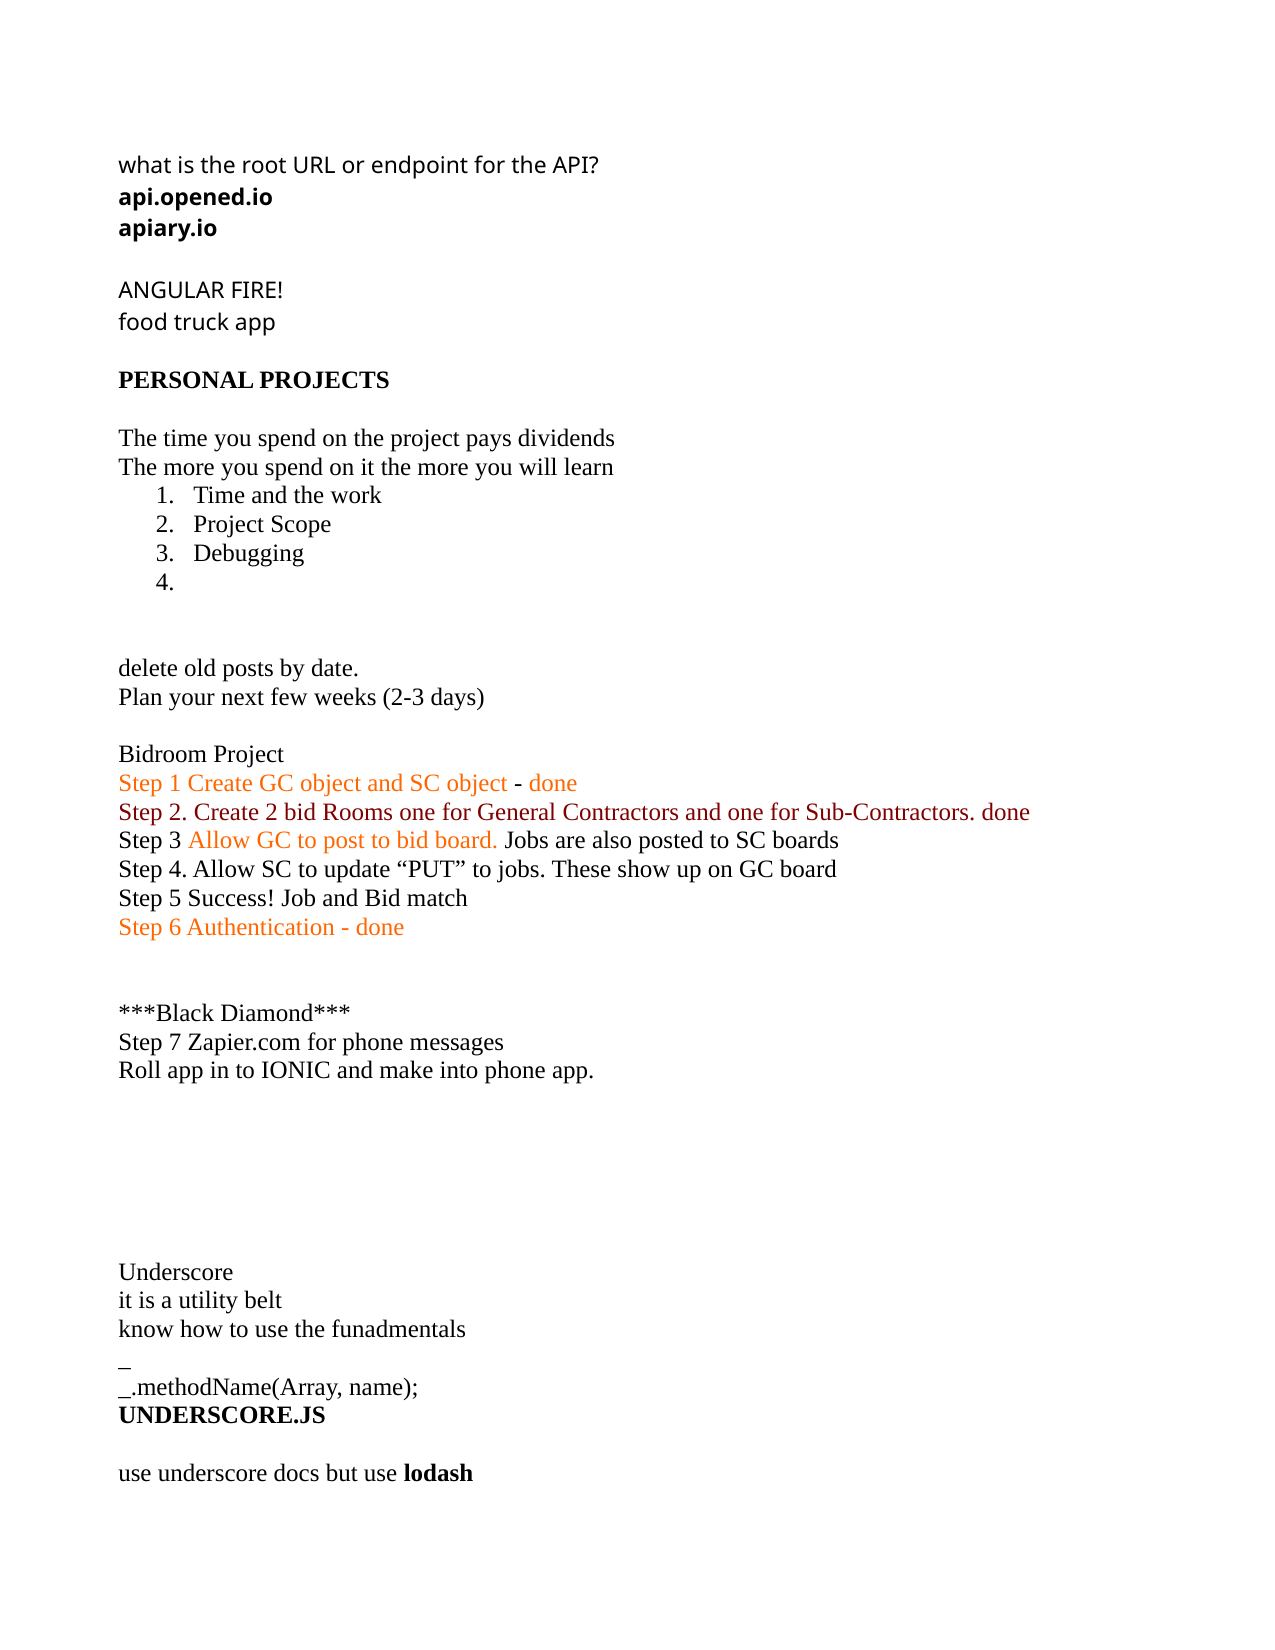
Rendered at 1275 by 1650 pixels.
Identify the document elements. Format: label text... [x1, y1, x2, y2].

text Step 1 Create GC object and SC object - done [118, 768, 1157, 797]
text UNDERSCORE.JS [118, 1401, 1157, 1429]
text PERSONAL PROJECTS [118, 366, 1157, 394]
text Step 7 Zapier.com for phone messages [118, 1027, 1157, 1056]
text use underscore docs but use lodash [118, 1458, 1157, 1487]
text what is the root URL or endpoint for the API? [118, 149, 1157, 181]
text delete old posts by date. [118, 653, 1157, 682]
text ***Black Diamond*** [118, 998, 1157, 1027]
text The more you spend on it the more you will learn [118, 452, 1157, 481]
text apiary.io [118, 212, 1157, 243]
list Debugging [156, 538, 1157, 567]
text Plan your next few weeks (2-3 days) [118, 682, 1157, 711]
text Step 2. Create 2 bid Rooms one for General Contractors and one for Sub-Contractors. done [118, 797, 1157, 826]
text Step 6 Authentication - done [118, 912, 1157, 941]
text Step 4. Allow SC to update “PUT” to jobs. These show up on GC board [118, 854, 1157, 883]
text _.methodName(Array, name); [118, 1372, 1157, 1401]
text Roll app in to IONIC and make into phone app. [118, 1056, 1157, 1084]
text food truck app [118, 306, 1157, 337]
text _ [118, 1343, 1157, 1372]
text ANGULAR FIRE! [118, 274, 1157, 306]
list Time and the work [156, 481, 1157, 509]
text api.opened.io [118, 181, 1157, 212]
text Underscore [118, 1257, 1157, 1286]
text know how to use the funadmentals [118, 1314, 1157, 1343]
text Step 3 Allow GC to post to bid board. Jobs are also posted to SC boards [118, 826, 1157, 854]
text Step 5 Success! Job and Bid match [118, 883, 1157, 912]
text Bidroom Project [118, 739, 1157, 768]
text The time you spend on the project pays dividends [118, 423, 1157, 452]
text it is a utility belt [118, 1286, 1157, 1314]
list Project Scope [156, 509, 1157, 538]
